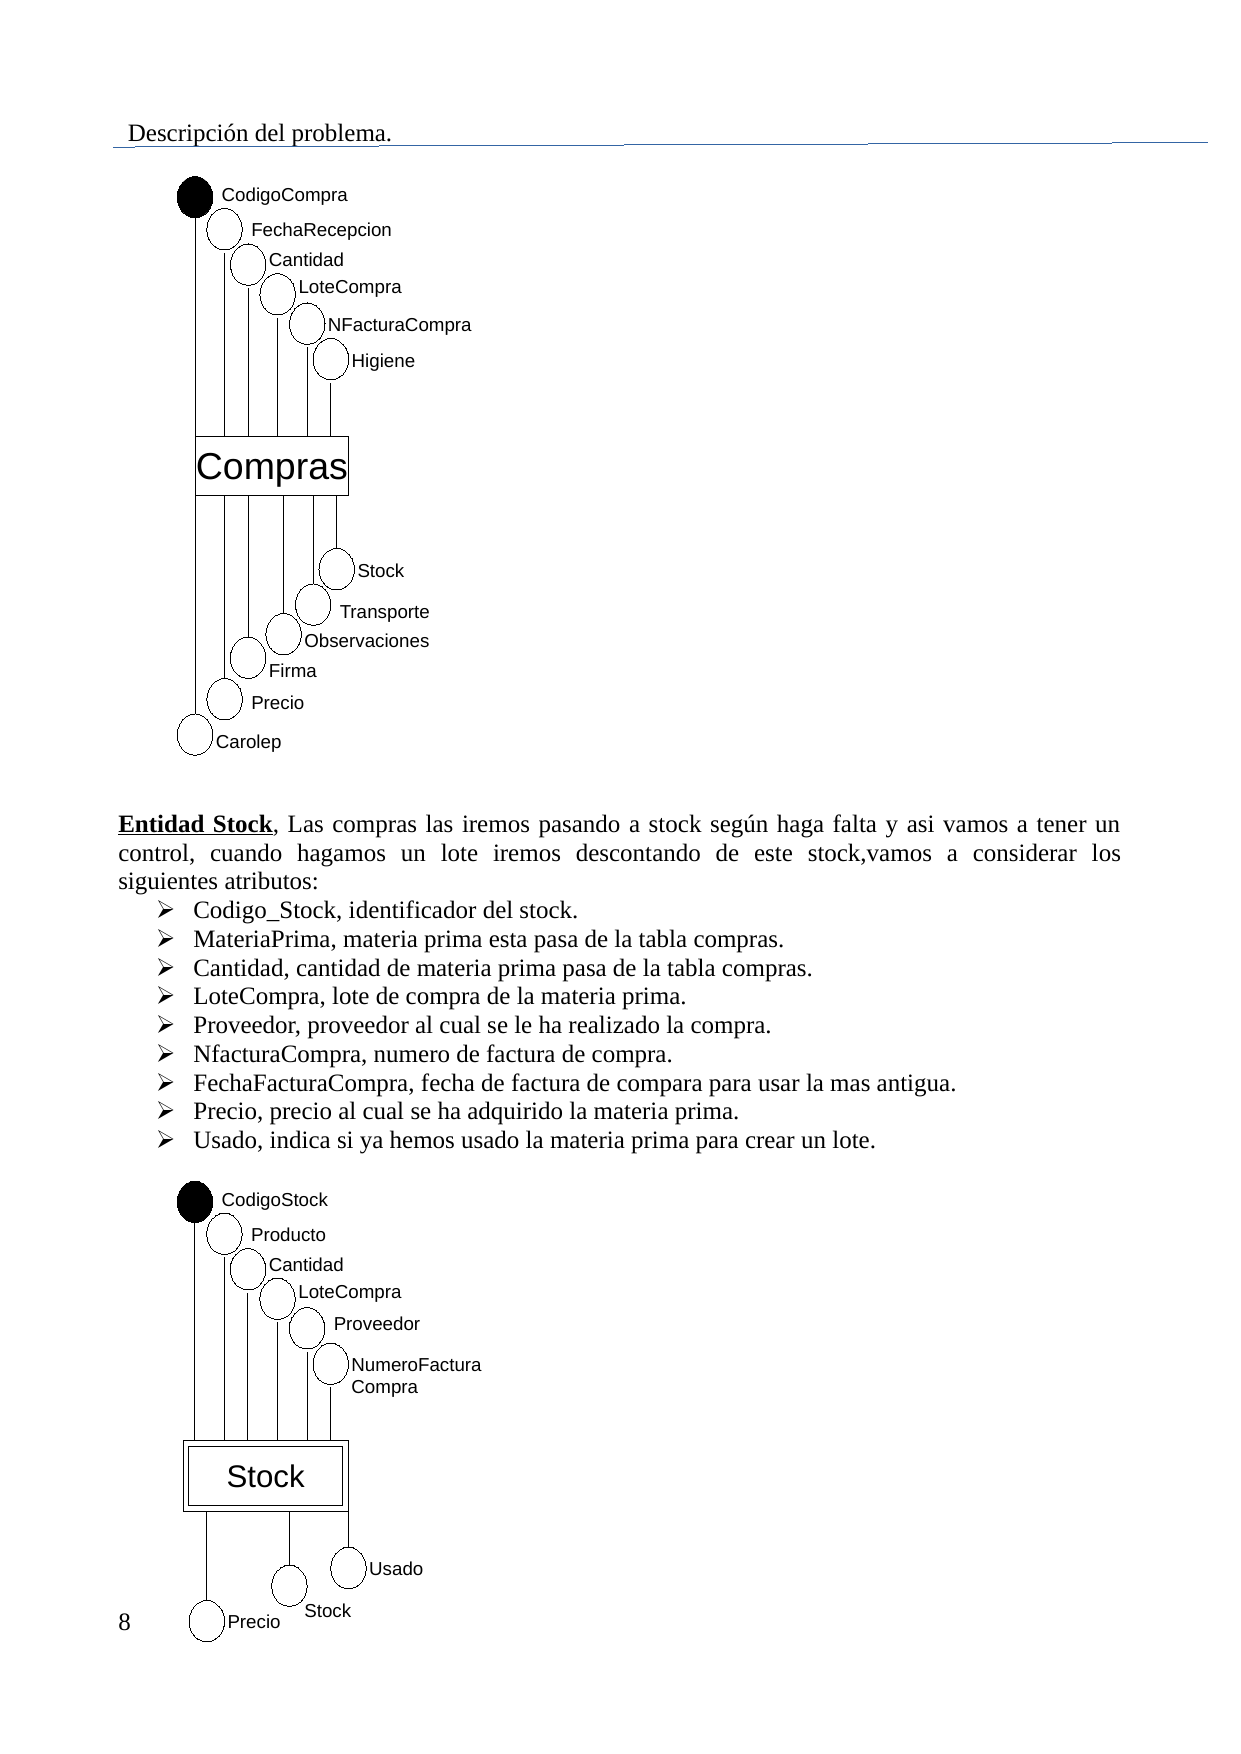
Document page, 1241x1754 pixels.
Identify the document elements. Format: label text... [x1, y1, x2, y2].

list NfacturaCompra, numero de factura de compra. [156, 1039, 1122, 1068]
list Cantidad, cantidad de materia prima pasa de la tabla compras. [156, 953, 1122, 981]
list MateriaPrima, materia prima esta pasa de la tabla compras. [156, 924, 1122, 953]
list FechaFacturaCompra, fecha de factura de compara para usar la mas antigua. [156, 1068, 1122, 1096]
text Entidad Stock, Las compras las iremos pasando a stock según haga falta y asi vamos a tener un control, cuando hagamos un lote iremos descontando de este stock,vamos a considerar los siguientes atributos: [118, 809, 1122, 895]
list LoteCompra, lote de compra de la materia prima. [156, 981, 1122, 1010]
list Codigo_Stock, identificador del stock. [156, 895, 1122, 924]
list Proveedor, proveedor al cual se le ha realizado la compra. [156, 1010, 1122, 1039]
list Precio, precio al cual se ha adquirido la materia prima. [156, 1096, 1122, 1125]
list Usado, indica si ya hemos usado la materia prima para crear un lote. [156, 1125, 1122, 1154]
